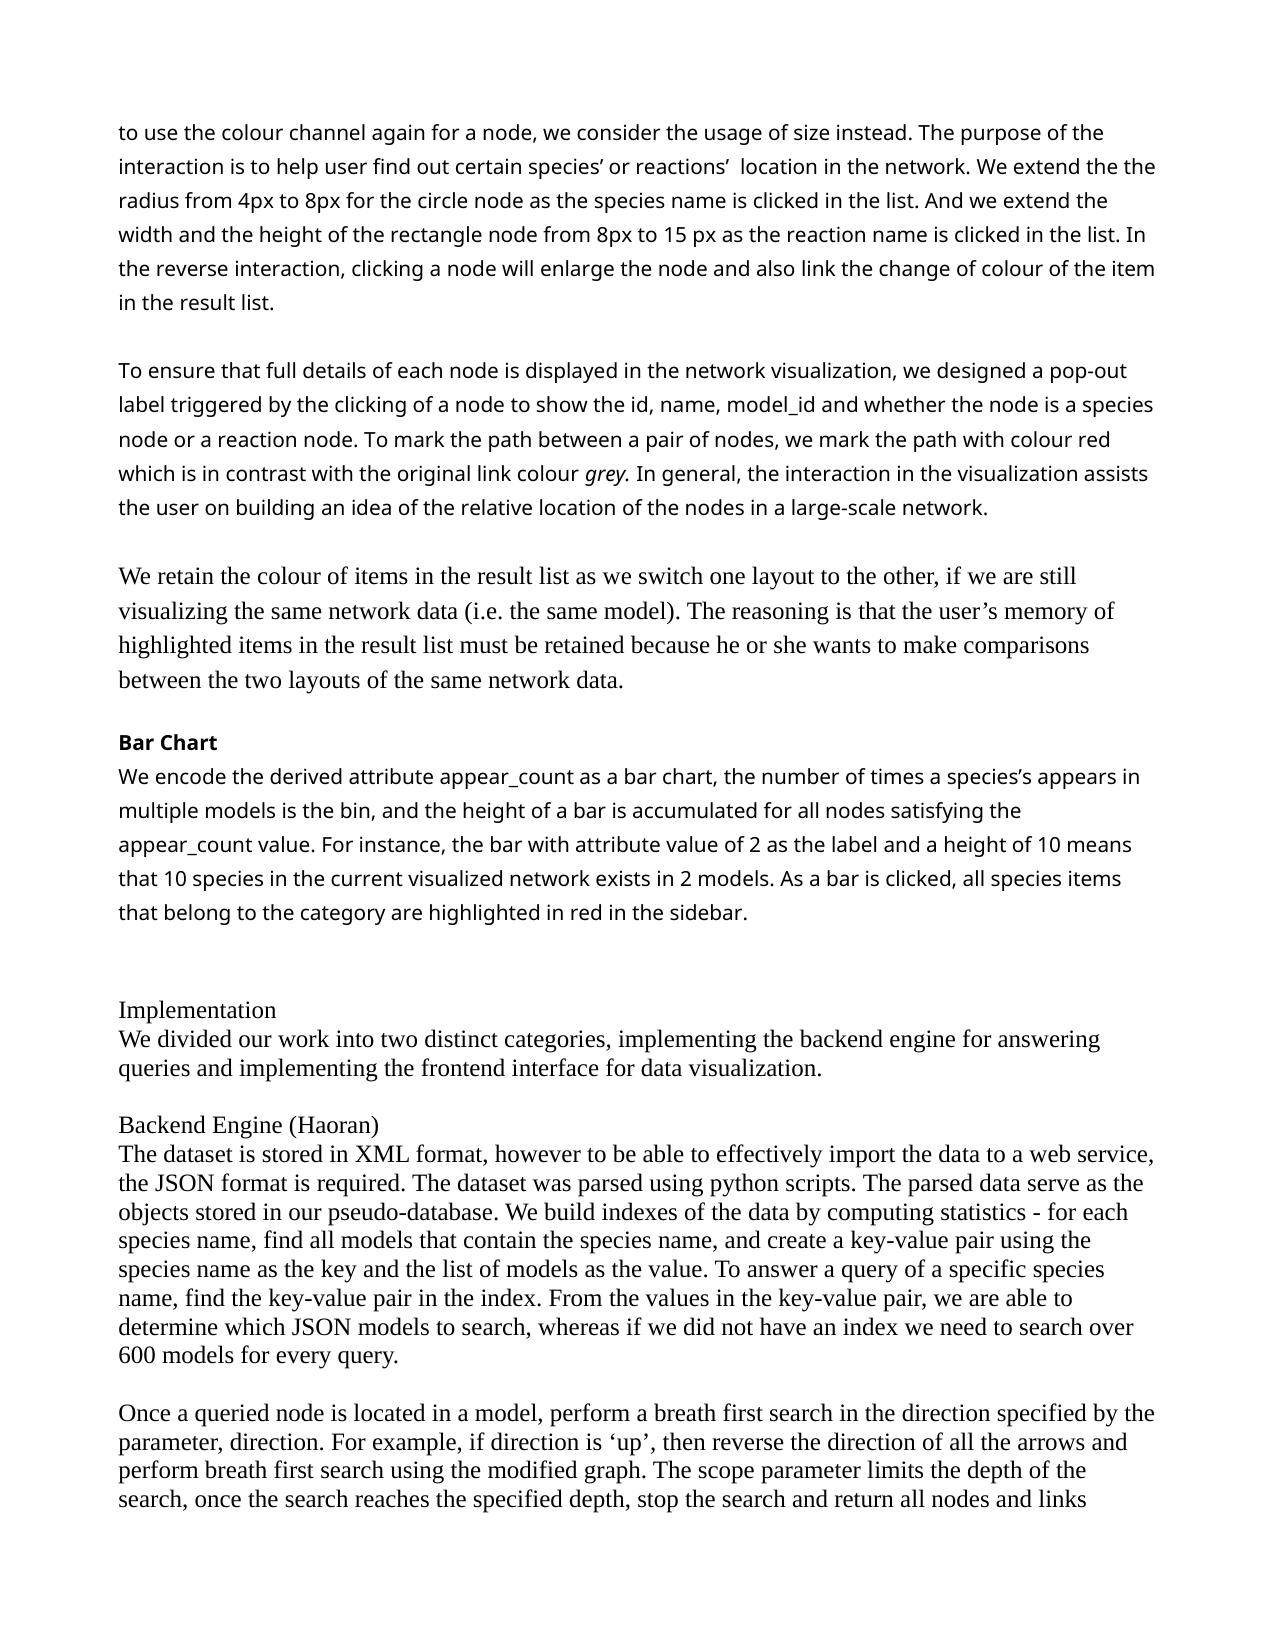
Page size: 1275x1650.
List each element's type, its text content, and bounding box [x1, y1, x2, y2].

text Implementation [118, 996, 1157, 1024]
text Bar Chart [118, 728, 1157, 756]
text Backend Engine (Haoran) [118, 1111, 1157, 1139]
text We encode the derived attribute appear_count as a bar chart, the number of times a species’s appears in multiple models is the bin, and the height of a bar is accumulated for all nodes satisfying the appear_count value. For instance, the bar with attribute value of 2 as the label and a height of 10 means that 10 species in the current visualized network exists in 2 models. As a bar is clicked, all species items that belong to the category are highlighted in red in the sidebar. [118, 762, 1157, 927]
text We retain the colour of items in the result list as we switch one layout to the other, if we are still visualizing the same network data (i.e. the same model). The reasoning is that the user’s memory of highlighted items in the result list must be retained because he or she wants to make comparisons between the two layouts of the same network data. [118, 561, 1157, 693]
text To ensure that full details of each node is displayed in the network visualization, we designed a pop-out label triggered by the clicking of a node to show the id, name, model_id and whether the node is a species node or a reaction node. To mark the path between a pair of nodes, we mark the path with colour red which is in contrast with the original link colour grey. In general, the interaction in the visualization assists the user on building an idea of the relative location of the nodes in a large-scale network. [118, 357, 1157, 521]
text The dataset is stored in XML format, however to be able to effectively import the data to a web service, the JSON format is required. The dataset was parsed using python scripts. The parsed data serve as the objects stored in our pseudo-database. We build indexes of the data by computing statistics - for each species name, find all models that contain the species name, and create a key-value pair using the species name as the key and the list of models as the value. To answer a query of a specific species name, find the key-value pair in the index. From the values in the key-value pair, we are able to determine which JSON models to search, whereas if we did not have an index we need to search over 600 models for every query. [118, 1139, 1157, 1369]
text to use the colour channel again for a node, we consider the usage of size instead. The purpose of the interaction is to help user find out certain species’ or reactions’ location in the network. We extend the the radius from 4px to 8px for the circle node as the species name is clicked in the list. And we extend the width and the height of the rectangle node from 8px to 15 px as the reaction name is clicked in the list. In the reverse interaction, clicking a node will enlarge the node and also link the change of colour of the item in the result list. [118, 118, 1157, 317]
text Once a queried node is located in a model, perform a breath first search in the direction specified by the parameter, direction. For example, if direction is ‘up’, then reverse the direction of all the arrows and perform breath first search using the modified graph. The scope parameter limits the depth of the search, once the search reaches the specified depth, stop the search and return all nodes and links [118, 1398, 1157, 1513]
text We divided our work into two distinct categories, implementing the backend engine for answering queries and implementing the frontend interface for data visualization. [118, 1024, 1157, 1082]
